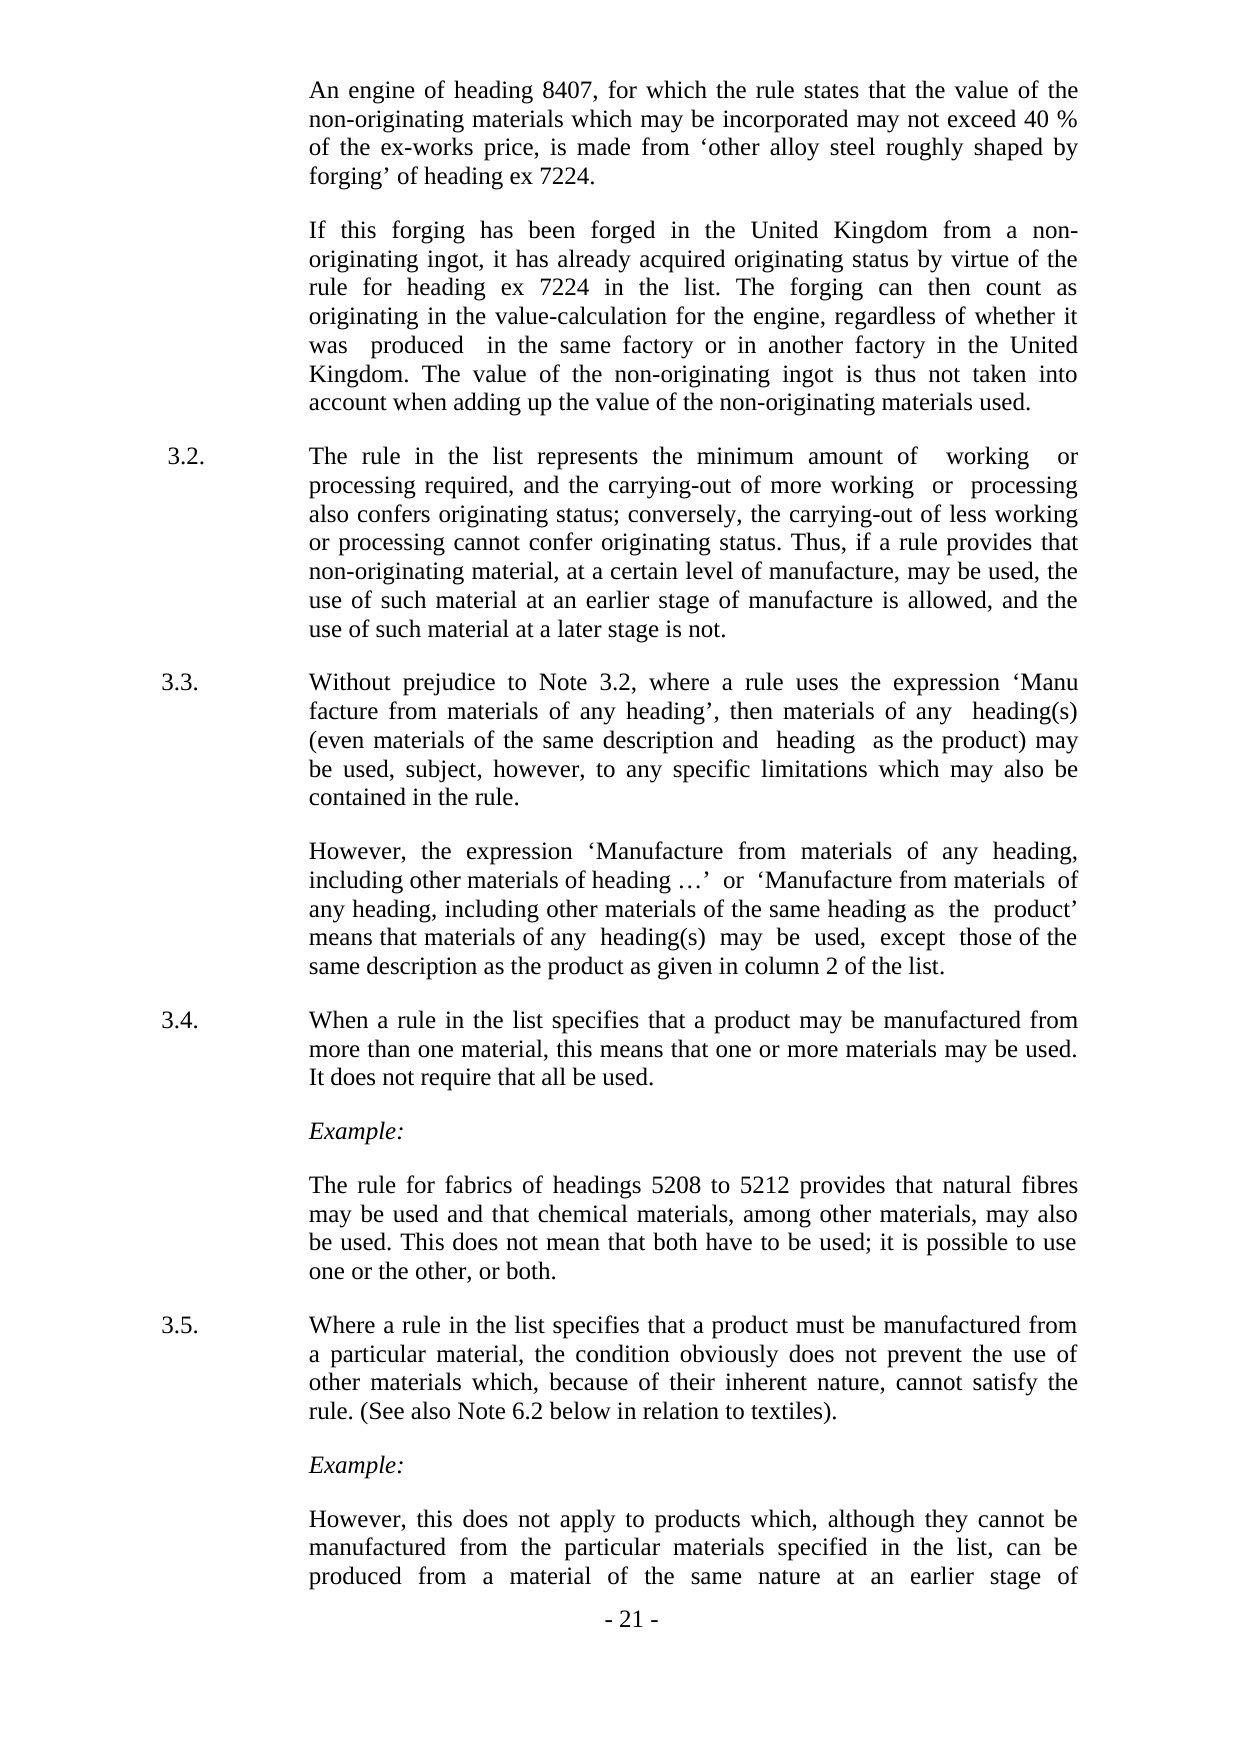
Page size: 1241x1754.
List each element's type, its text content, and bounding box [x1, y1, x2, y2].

table_cell However, the expression ‘Manufacture from materials of any heading, including other materials of heading …’ or ‘Manufacture from materials of any heading, including other materials of the same heading as the product’ means that materials of any heading(s) may be used, except those of the same description as the product as given in column 2 of the list. [298, 836, 1090, 1005]
table_cell 3.3. [150, 668, 297, 836]
table_cell However, this does not apply to products which, although they cannot be manufactured from the particular materials specified in the list, can be produced from a material of the same nature at an earlier stage of [298, 1504, 1090, 1590]
table_cell [150, 1504, 297, 1590]
table_cell Without prejudice to Note 3.2, where a rule uses the expression ‘Manu­ facture from materials of any heading’, then materials of any heading(s) (even materials of the same description and heading as the product) may be used, subject, however, to any specific limitations which may also be contained in the rule. [298, 668, 1090, 836]
table_cell 3.4. [150, 1005, 297, 1116]
table_cell [150, 836, 297, 1005]
table_cell An engine of heading 8407, for which the rule states that the value of the non-originating materials which may be incorporated may not exceed 40 % of the ex-works price, is made from ‘other alloy steel roughly shaped by forging’ of heading ex 7224. [298, 75, 1090, 215]
table_cell [150, 215, 297, 441]
table_cell [150, 75, 297, 215]
table_cell The rule for fabrics of headings 5208 to 5212 provides that natural fibres may be used and that chemical materials, among other materials, may also be used. This does not mean that both have to be used; it is possible to use one or the other, or both. [298, 1170, 1090, 1310]
table_cell The rule in the list represents the minimum amount of working or processing required, and the carrying-out of more working or processing also confers originating status; conversely, the carrying-out of less working or processing cannot confer originating status. Thus, if a rule provides that non-originating material, at a certain level of manufacture, may be used, the use of such material at an earlier stage of manufacture is allowed, and the use of such material at a later stage is not. [298, 441, 1090, 667]
table_cell Example: [298, 1450, 1090, 1504]
table_cell 3.5. [150, 1310, 297, 1450]
table_cell When a rule in the list specifies that a product may be manufactured from more than one material, this means that one or more materials may be used. It does not require that all be used. [298, 1005, 1090, 1116]
table_cell Where a rule in the list specifies that a product must be manufactured from a particular material, the condition obviously does not prevent the use of other materials which, because of their inherent nature, cannot satisfy the rule. (See also Note 6.2 below in relation to textiles). [298, 1310, 1090, 1450]
table_cell Example: [298, 1116, 1090, 1170]
table_cell If this forging has been forged in the United Kingdom from a non-originating ingot, it has already acquired originating status by virtue of the rule for heading ex 7224 in the list. The forging can then count as originating in the value-calculation for the engine, regardless of whether it was produced in the same factory or in another factory in the United Kingdom. The value of the non-originating ingot is thus not taken into account when adding up the value of the non-originating materials used. [298, 215, 1090, 441]
table_cell [150, 1170, 297, 1310]
table_cell [150, 1450, 297, 1504]
table_cell 3.2. [150, 441, 297, 667]
table_cell [150, 1116, 297, 1170]
